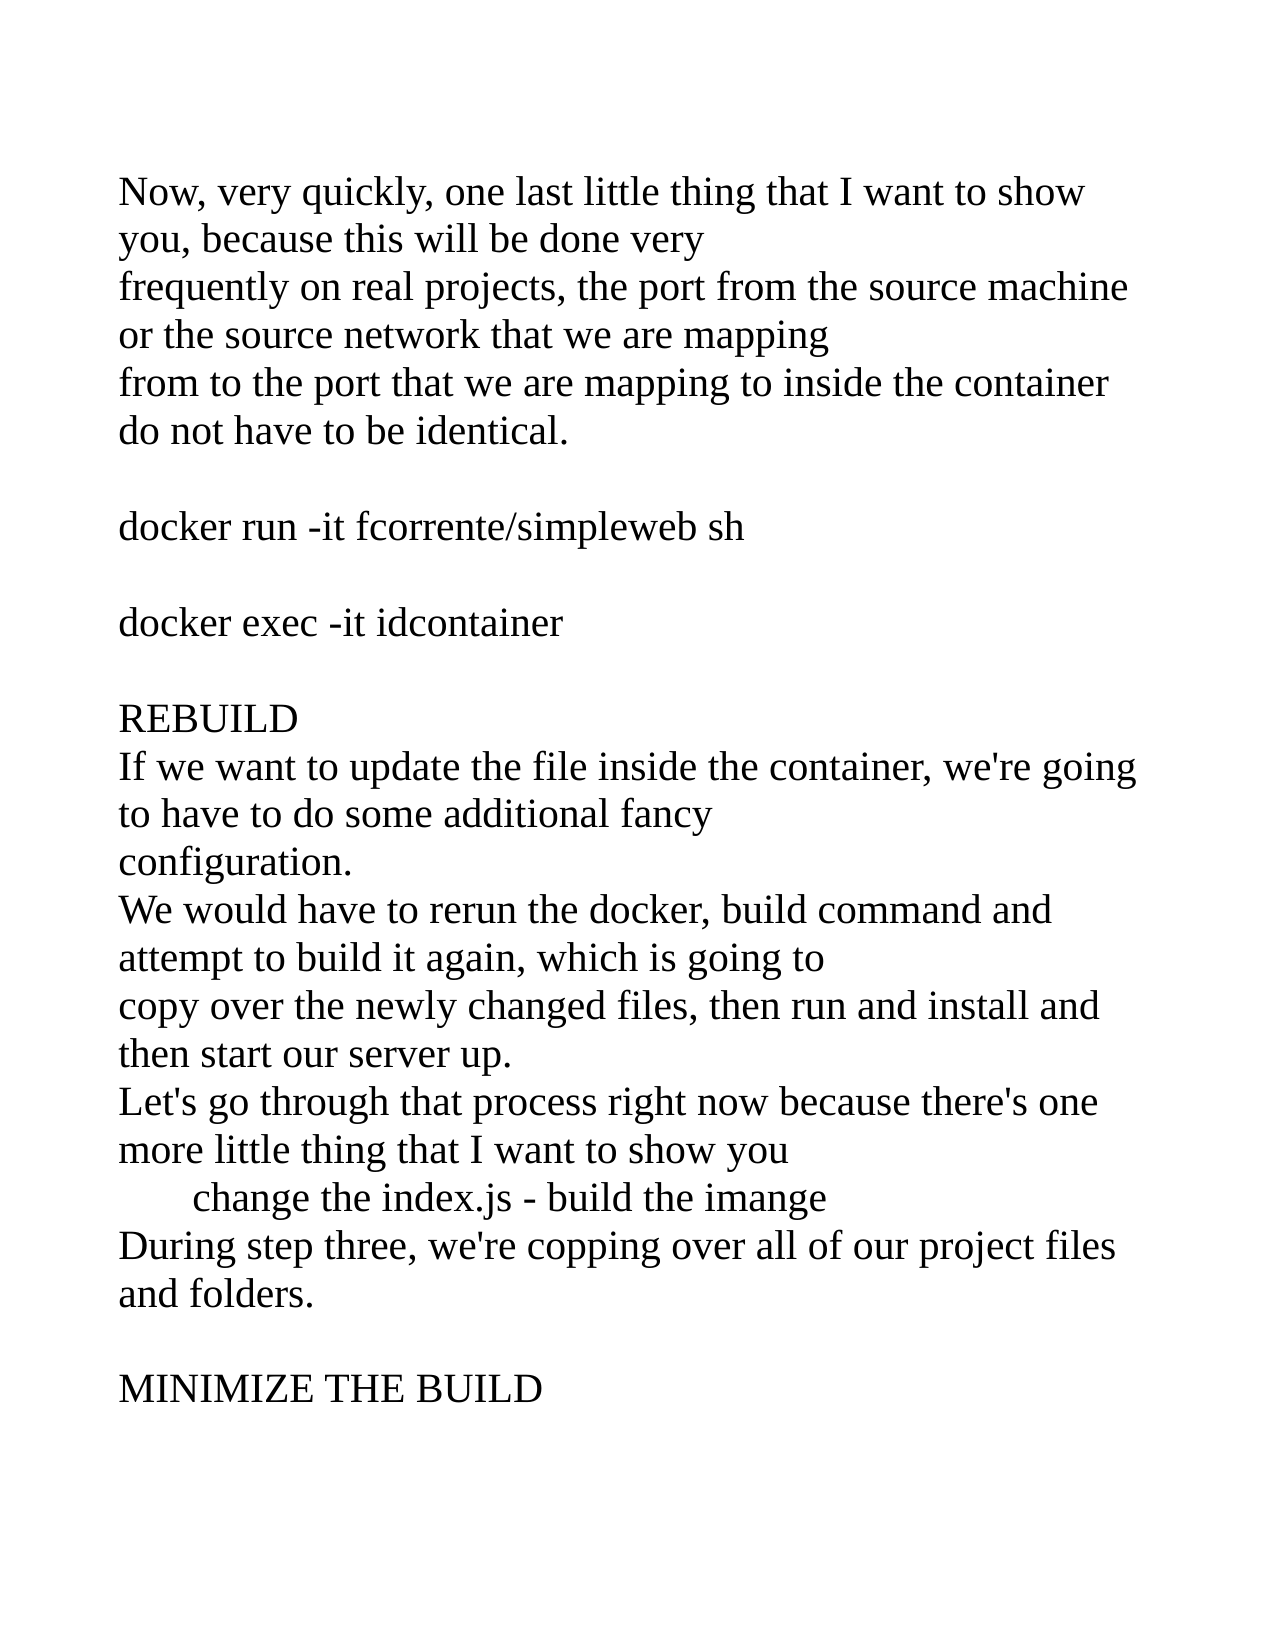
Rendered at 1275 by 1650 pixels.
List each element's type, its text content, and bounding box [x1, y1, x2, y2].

text docker exec -it idcontainer [118, 597, 1157, 645]
text Let's go through that process right now because there's one more little thing that I want to show you [118, 1076, 1157, 1172]
text Now, very quickly, one last little thing that I want to show you, because this will be done very [118, 166, 1157, 262]
text configuration. [118, 837, 1157, 885]
text REBUILD [118, 693, 1157, 741]
text copy over the newly changed files, then run and install and then start our server up. [118, 981, 1157, 1076]
text During step three, we're copping over all of our project files and folders. [118, 1220, 1157, 1316]
text We would have to rerun the docker, build command and attempt to build it again, which is going to [118, 885, 1157, 981]
text change the index.js - build the imange [118, 1172, 1157, 1220]
text MINIMIZE THE BUILD [118, 1364, 1157, 1412]
text docker run -it fcorrente/simpleweb sh [118, 501, 1157, 549]
text frequently on real projects, the port from the source machine or the source network that we are mapping [118, 262, 1157, 358]
text If we want to update the file inside the container, we're going to have to do some additional fancy [118, 741, 1157, 837]
text from to the port that we are mapping to inside the container do not have to be identical. [118, 358, 1157, 453]
